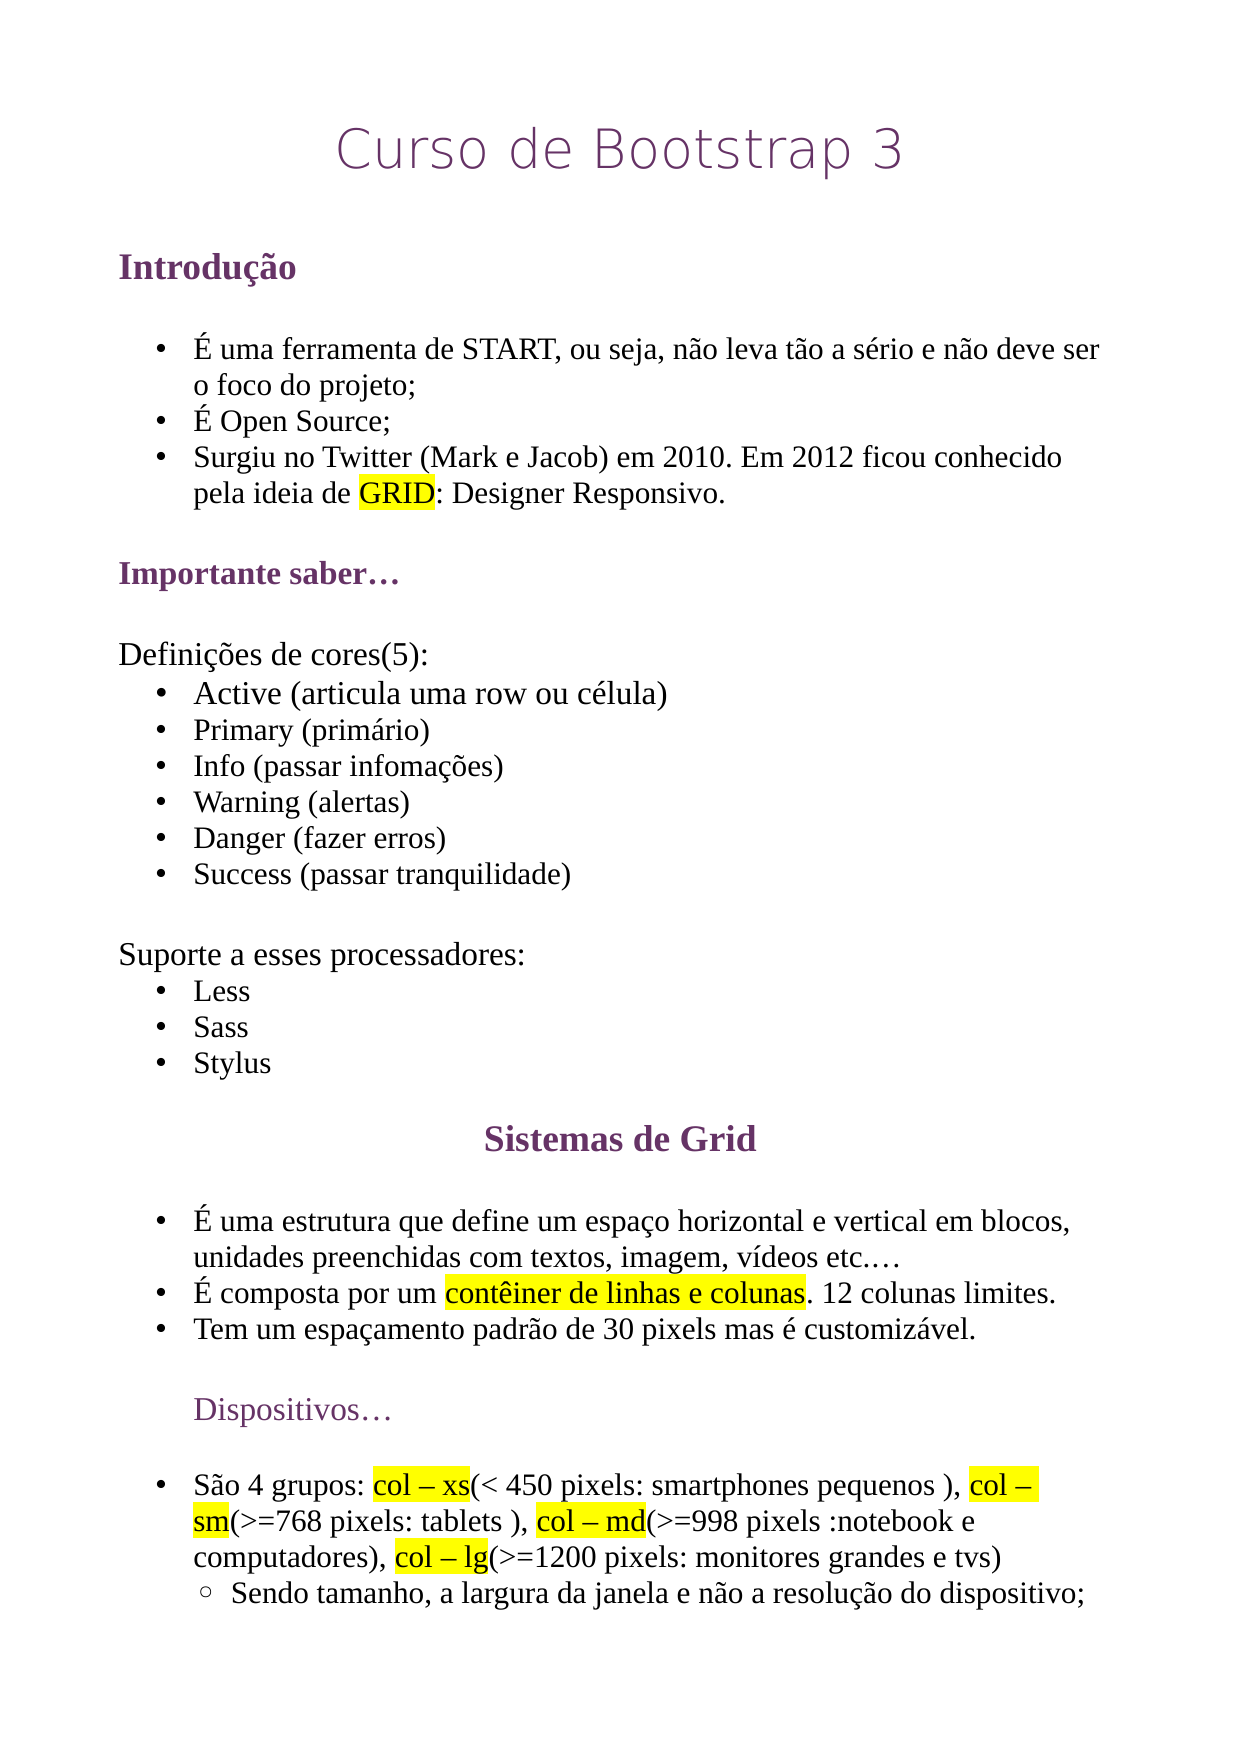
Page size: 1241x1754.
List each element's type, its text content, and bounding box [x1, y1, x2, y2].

text Curso de Bootstrap 3 [118, 118, 1122, 181]
text Importante saber… [118, 553, 1122, 592]
list Dispositivos… [156, 1389, 1122, 1428]
text Sistemas de Grid [118, 1116, 1122, 1159]
text Definições de cores(5): [118, 635, 1122, 673]
list Active (articula uma row ou célula) [156, 673, 1122, 711]
list Stylus [156, 1044, 1122, 1080]
text Suporte a esses processadores: [118, 934, 1122, 972]
list Primary (primário) [156, 711, 1122, 747]
text Introdução [118, 244, 1122, 287]
list É composta por um contêiner de linhas e colunas. 12 colunas limites. [156, 1274, 1122, 1310]
list Tem um espaçamento padrão de 30 pixels mas é customizável. [156, 1310, 1122, 1346]
list Success (passar tranquilidade) [156, 855, 1122, 891]
list É Open Source; [156, 402, 1122, 438]
list É uma estrutura que define um espaço horizontal e vertical em blocos, unidades preenchidas com textos, imagem, vídeos etc.… [156, 1202, 1122, 1274]
list Danger (fazer erros) [156, 819, 1122, 855]
list São 4 grupos: col – xs(< 450 pixels: smartphones pequenos ), col – sm(>=768 pixels: tablets ), col – md(>=998 pixels :notebook e computadores), col – lg(>=1200 pixels: monitores grandes e tvs) [156, 1466, 1122, 1574]
list Sendo tamanho, a largura da janela e não a resolução do dispositivo; [193, 1574, 1122, 1610]
list Less [156, 972, 1122, 1008]
list Warning (alertas) [156, 783, 1122, 819]
list Surgiu no Twitter (Mark e Jacob) em 2010. Em 2012 ficou conhecido pela ideia de GRID: Designer Responsivo. [156, 438, 1122, 510]
list Sass [156, 1008, 1122, 1044]
list É uma ferramenta de START, ou seja, não leva tão a sério e não deve ser o foco do projeto; [156, 330, 1122, 402]
list Info (passar infomações) [156, 747, 1122, 783]
